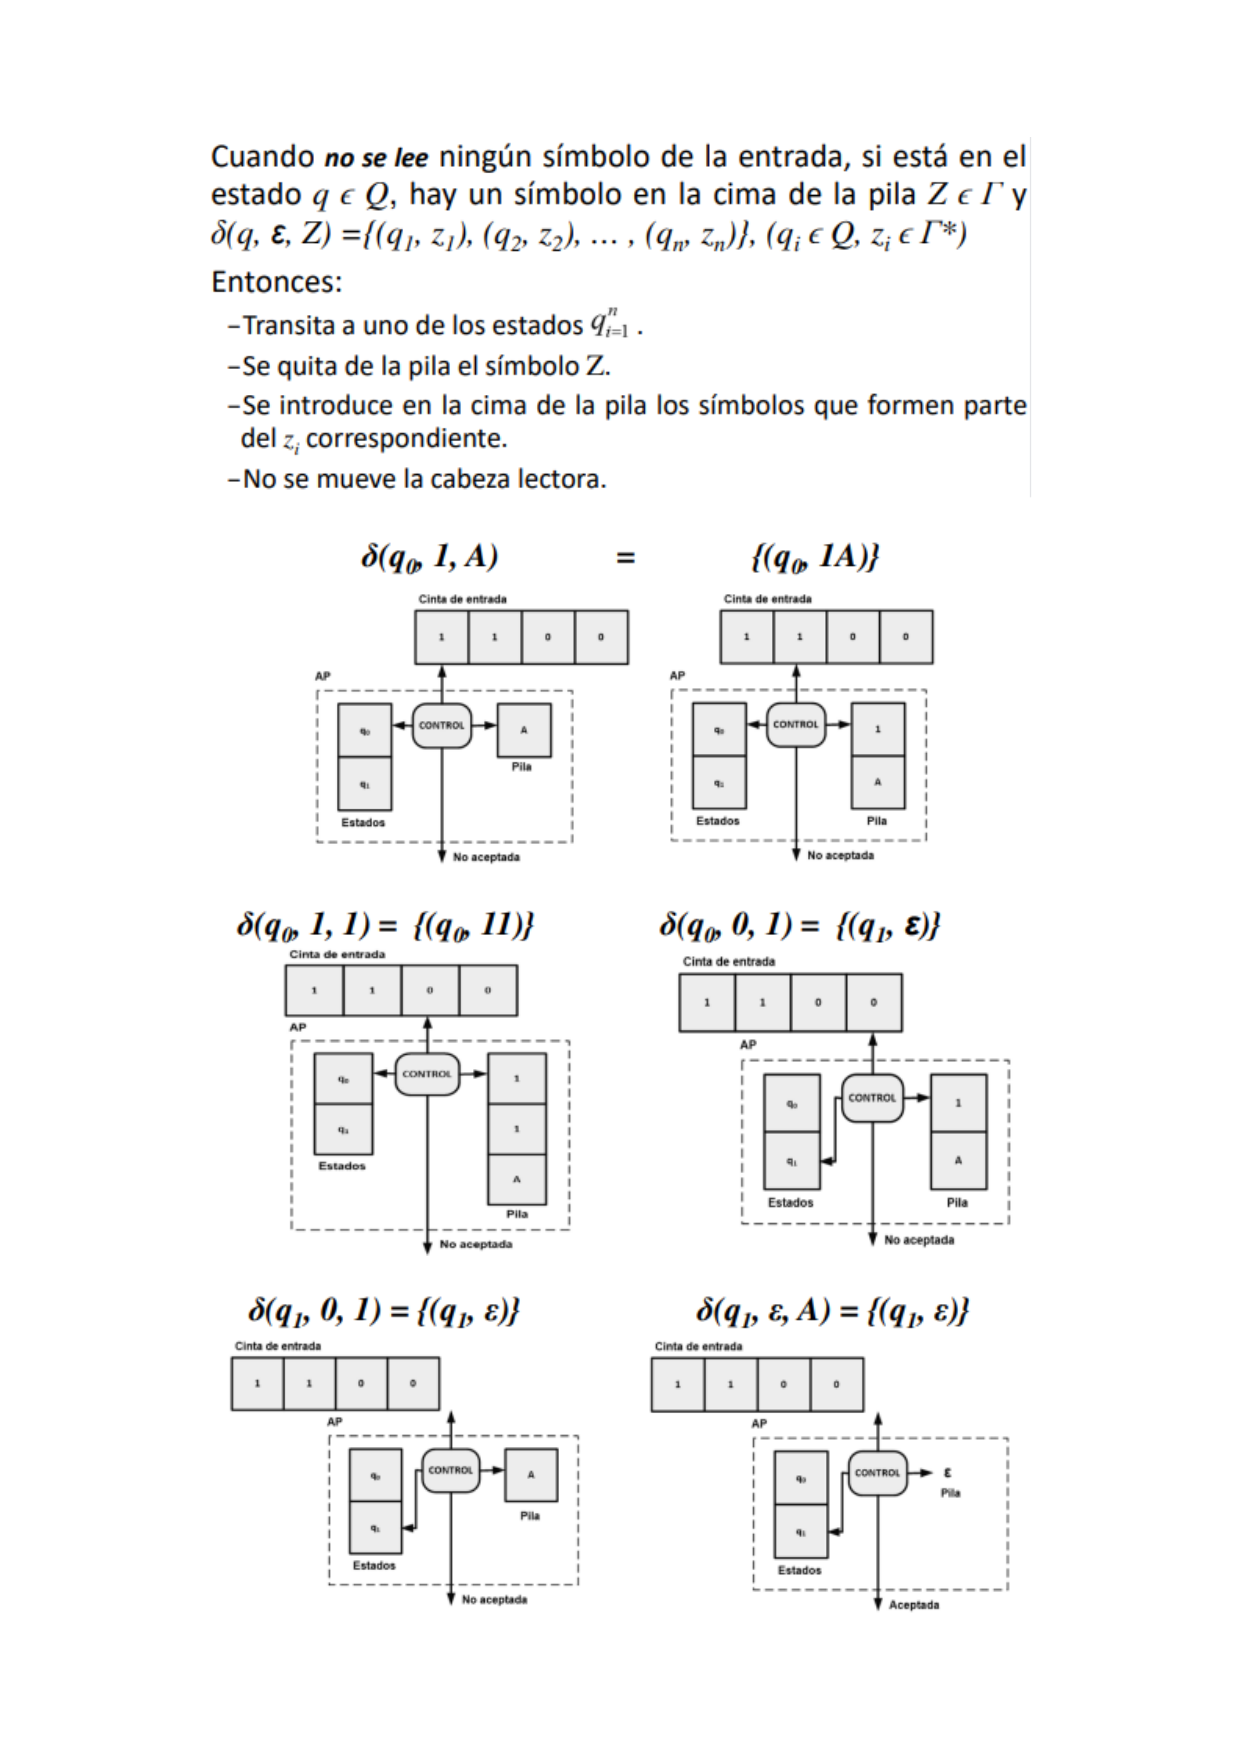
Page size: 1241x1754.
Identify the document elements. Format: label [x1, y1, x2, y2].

picture [221, 902, 1020, 1256]
picture [221, 1290, 1019, 1614]
picture [300, 532, 940, 869]
picture [209, 137, 1032, 499]
